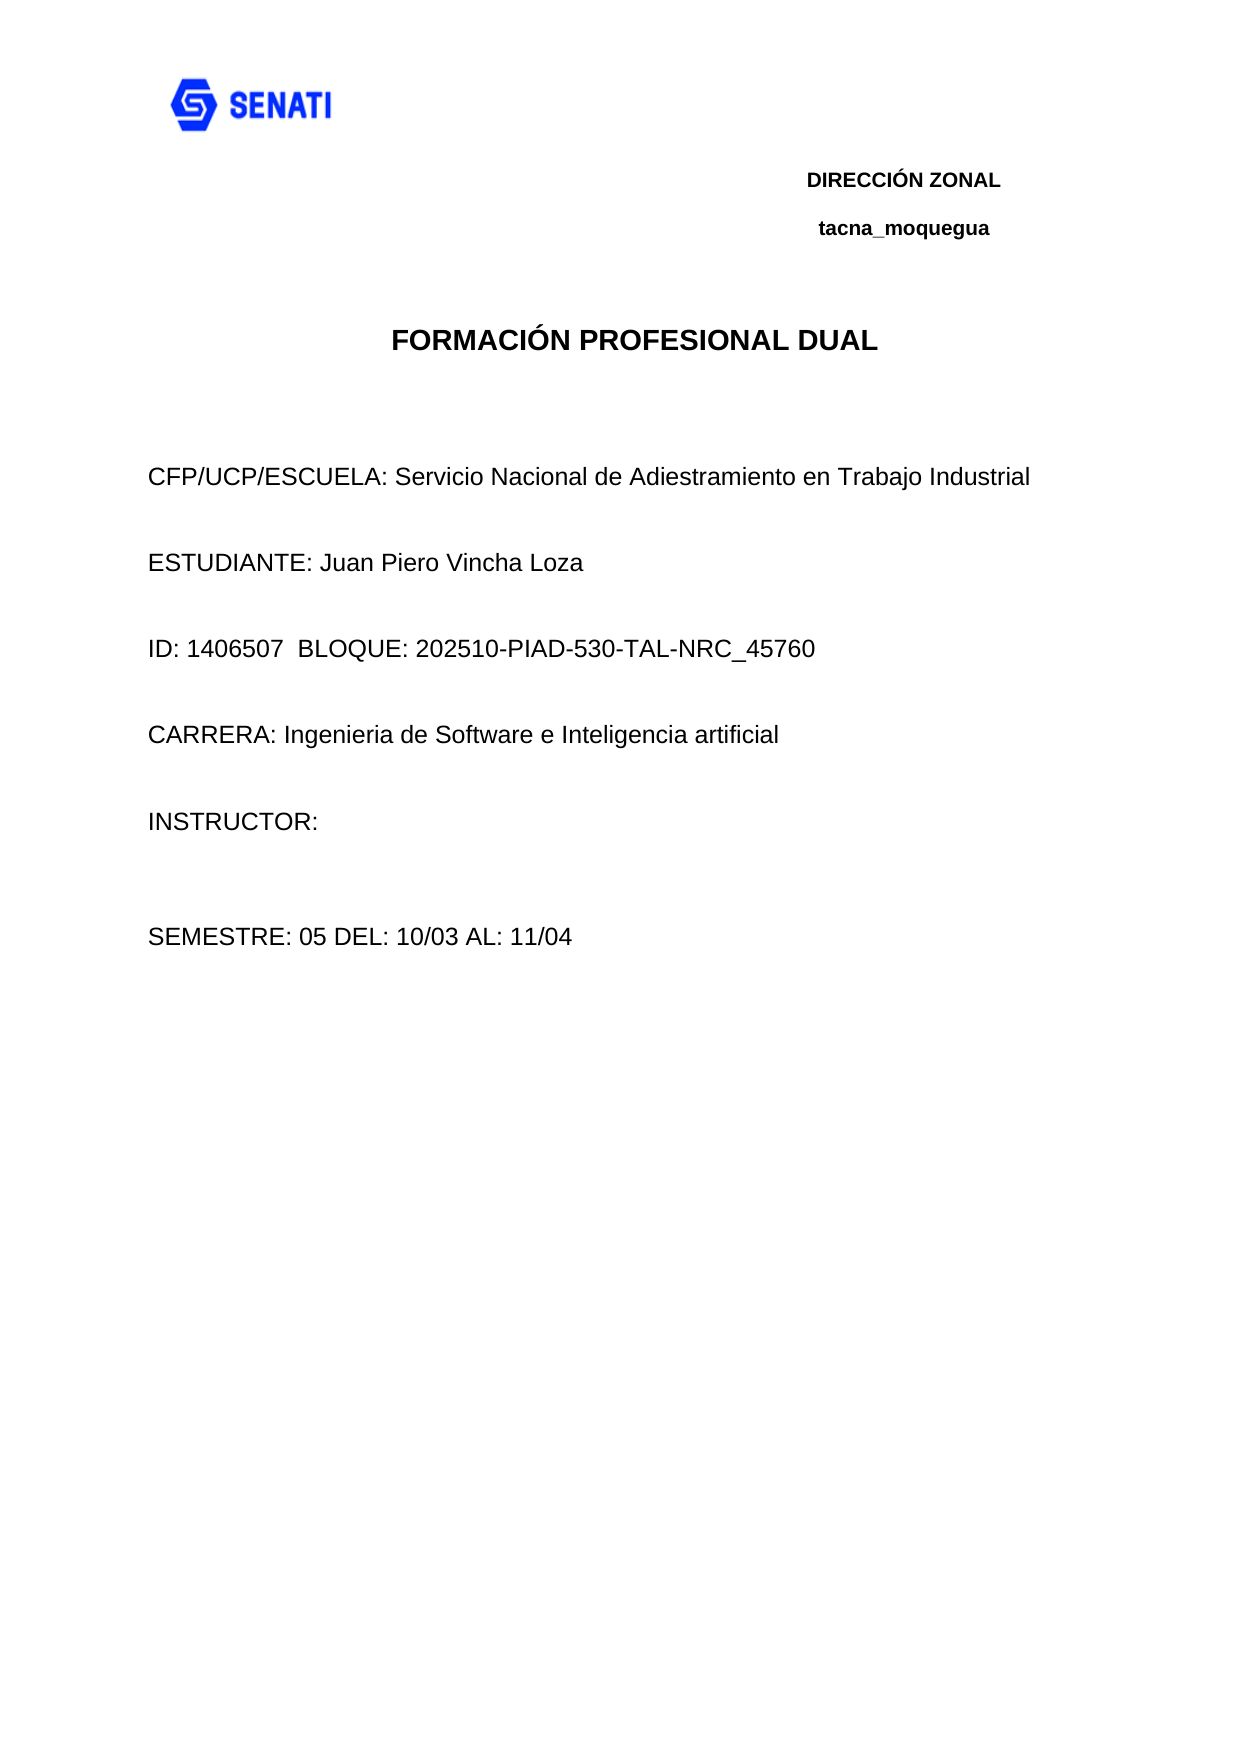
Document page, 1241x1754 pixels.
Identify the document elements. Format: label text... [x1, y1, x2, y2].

text CARRERA: Ingenieria de Software e Inteligencia artificial [148, 720, 1122, 749]
text ESTUDIANTE: Juan Piero Vincha Loza [148, 548, 1122, 577]
picture [155, 68, 345, 141]
text CFP/UCP/ESCUELA: Servicio Nacional de Adiestramiento en Trabajo Industrial [148, 462, 1122, 490]
text DIRECCIÓN ZONAL [745, 167, 1062, 191]
text tacna_moquegua [745, 215, 1062, 239]
text ID: 1406507 BLOQUE: 202510-PIAD-530-TAL-NRC_45760 [148, 634, 1181, 663]
text SEMESTRE: 05 DEL: 10/03 AL: 11/04 [148, 922, 1122, 951]
text INSTRUCTOR: FREDDY ROSPIGLIOSI COHAILA [148, 807, 1122, 836]
text FORMACIÓN PROFESIONAL DUAL [148, 323, 1122, 356]
